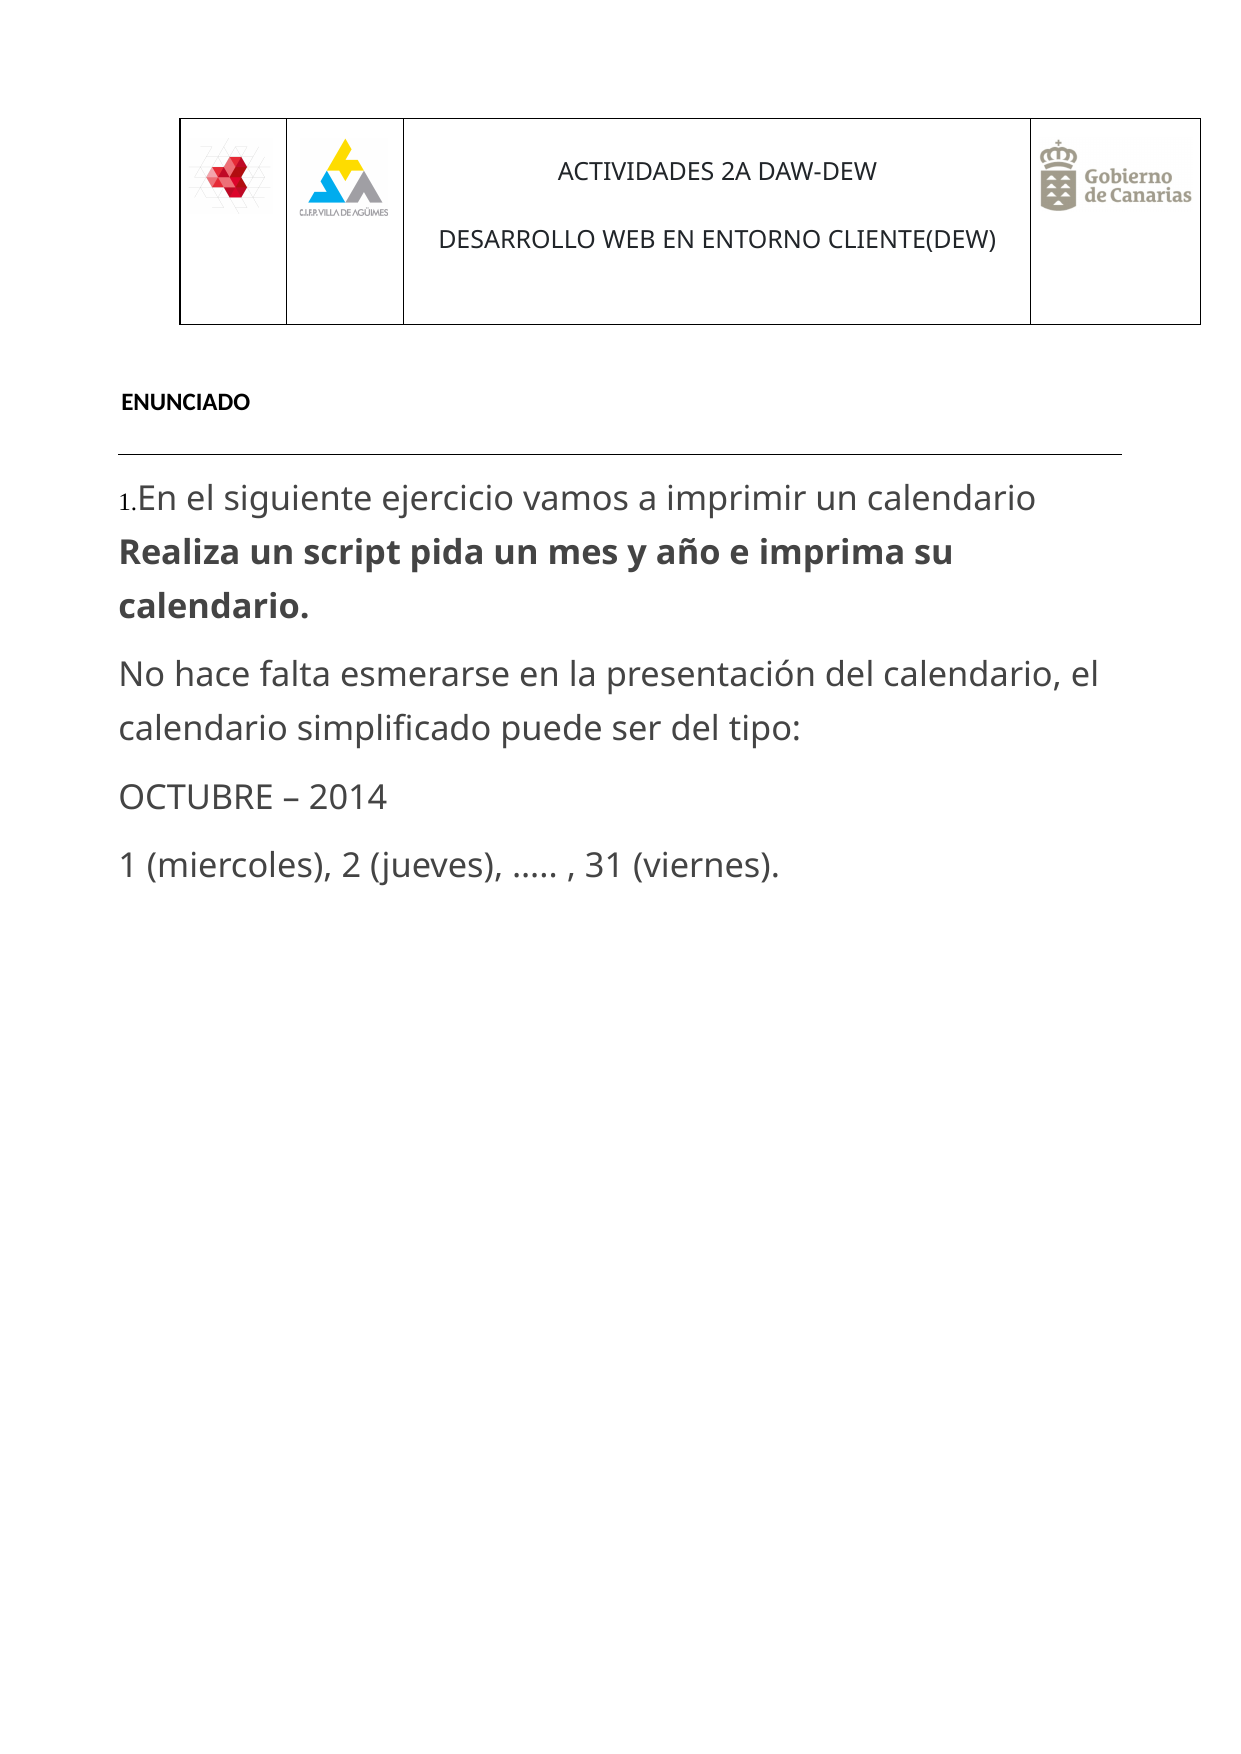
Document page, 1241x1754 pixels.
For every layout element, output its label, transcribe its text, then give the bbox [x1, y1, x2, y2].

picture [1037, 137, 1193, 212]
text ENUNCIADO [118, 384, 1122, 417]
text Realiza un script pida un mes y año e imprima su calendario. [118, 528, 1122, 628]
text 1 (miercoles), 2 (jueves), ….. , 31 (viernes). [118, 841, 1122, 888]
picture [187, 138, 273, 214]
list En el siguiente ejercicio vamos a imprimir un calendario [118, 474, 1122, 521]
text No hace falta esmerarse en la presentación del calendario, el calendario simplificado puede ser del tipo: [118, 650, 1122, 751]
text OCTUBRE – 2014 [118, 772, 1122, 819]
picture [299, 138, 389, 217]
